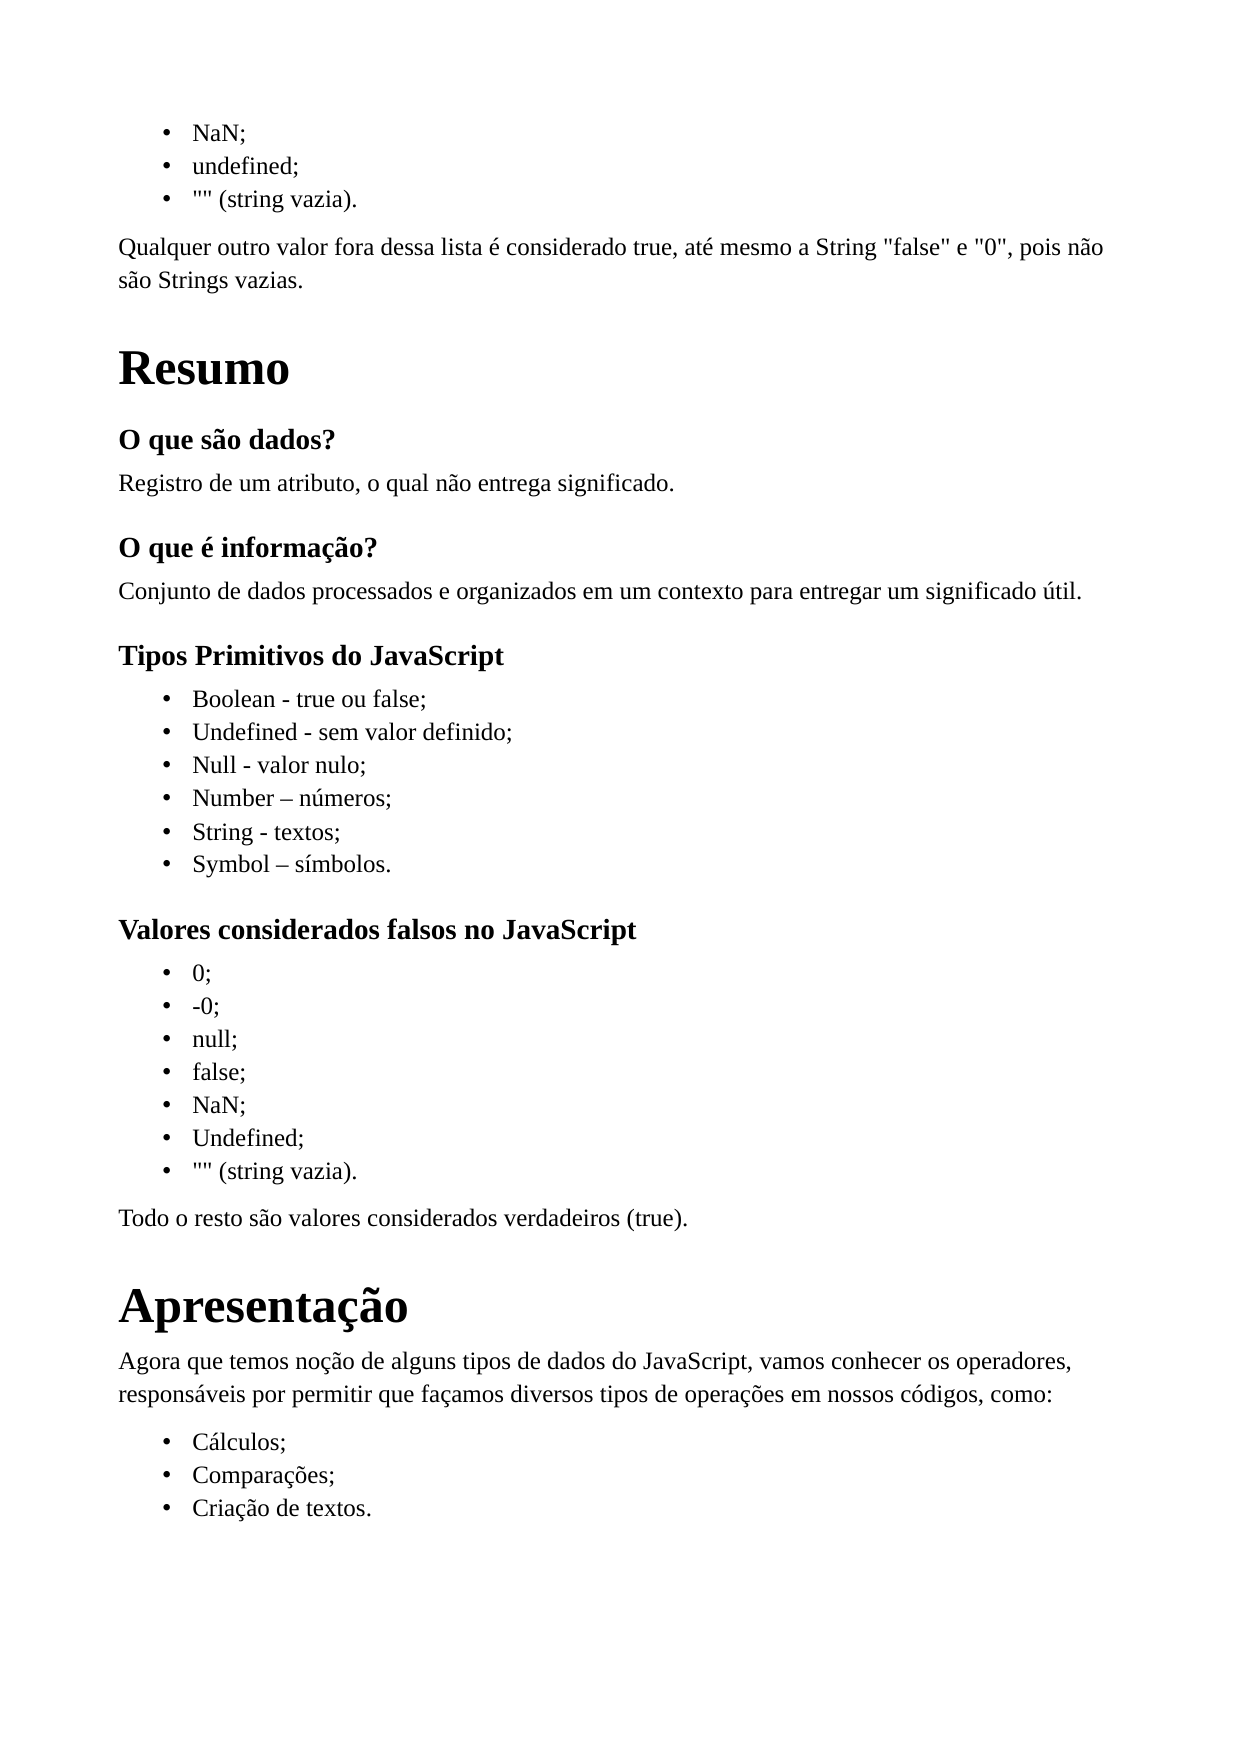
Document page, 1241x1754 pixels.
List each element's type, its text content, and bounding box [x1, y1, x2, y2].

list Cálculos; [162, 1427, 1122, 1456]
text Todo o resto são valores considerados verdadeiros (true). [118, 1203, 1122, 1232]
list Null - valor nulo; [162, 751, 1122, 779]
list Undefined - sem valor definido; [162, 717, 1122, 746]
list Comparações; [162, 1460, 1122, 1488]
text Registro de um atributo, o qual não entrega significado. [118, 468, 1122, 497]
text Conjunto de dados processados e organizados em um contexto para entregar um significado útil. [118, 576, 1122, 605]
list NaN; [162, 1090, 1122, 1119]
list false; [162, 1057, 1122, 1086]
list -0; [162, 991, 1122, 1019]
subtitle O que são dados? [118, 422, 1122, 456]
subtitle O que é informação? [118, 530, 1122, 564]
list null; [162, 1024, 1122, 1053]
subtitle Resumo [118, 337, 1122, 395]
text Qualquer outro valor fora dessa lista é considerado true, até mesmo a String "false" e "0", pois não são Strings vazias. [118, 232, 1122, 293]
list "" (string vazia). [162, 1156, 1122, 1185]
list Undefined; [162, 1123, 1122, 1152]
list undefined; [162, 151, 1122, 180]
subtitle Tipos Primitivos do JavaScript [118, 638, 1122, 672]
list Number – números; [162, 783, 1122, 812]
list NaN; [162, 118, 1122, 147]
subtitle Apresentação [118, 1276, 1122, 1334]
text Agora que temos noção de alguns tipos de dados do JavaScript, vamos conhecer os operadores, responsáveis por permitir que façamos diversos tipos de operações em nossos códigos, como: [118, 1346, 1122, 1408]
list "" (string vazia). [162, 184, 1122, 213]
list Boolean - true ou false; [162, 684, 1122, 713]
list 0; [162, 958, 1122, 987]
subtitle Valores considerados falsos no JavaScript [118, 912, 1122, 945]
list String - textos; [162, 817, 1122, 845]
list Symbol – símbolos. [162, 849, 1122, 878]
list Criação de textos. [162, 1493, 1122, 1522]
